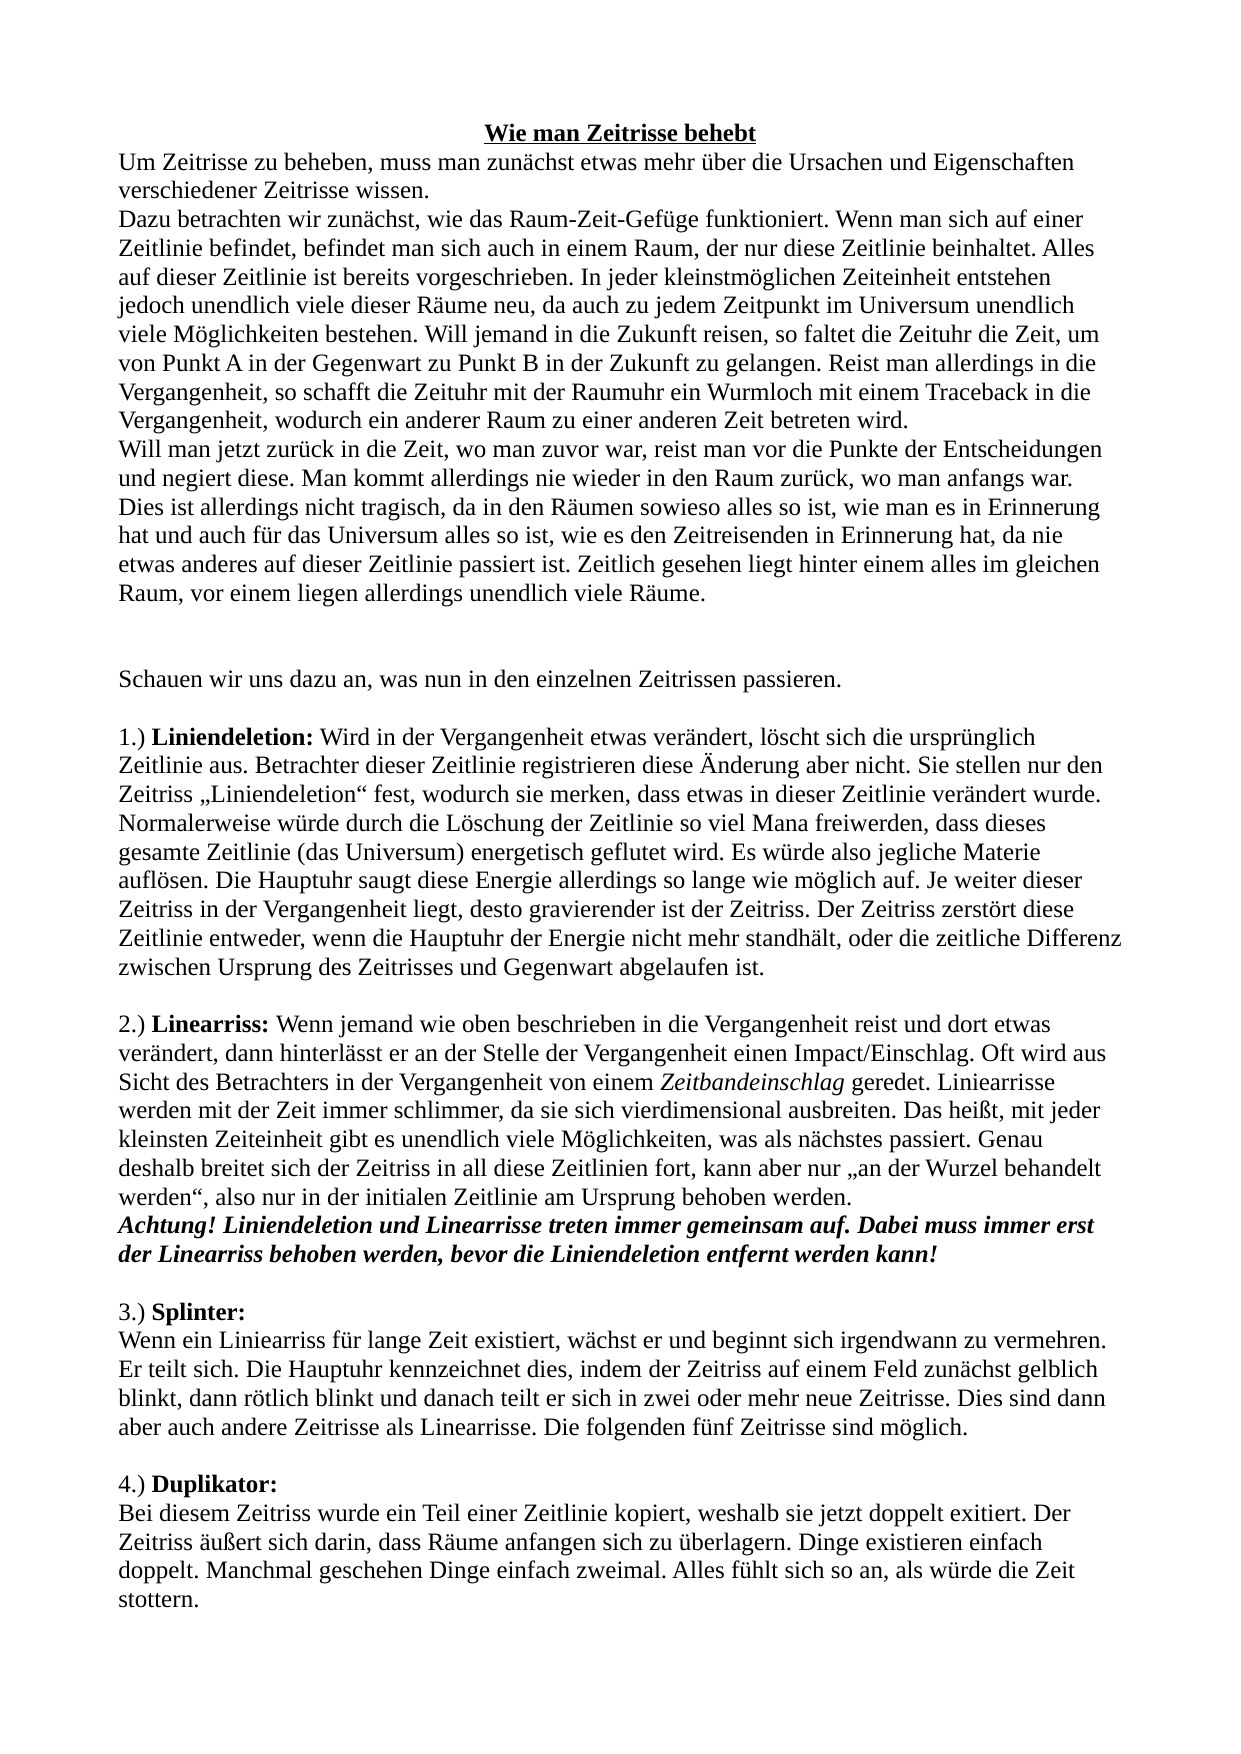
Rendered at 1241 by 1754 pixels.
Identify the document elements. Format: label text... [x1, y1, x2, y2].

text Wenn ein Liniearriss für lange Zeit existiert, wächst er und beginnt sich irgendwann zu vermehren. Er teilt sich. Die Hauptuhr kennzeichnet dies, indem der Zeitriss auf einem Feld zunächst gelblich blinkt, dann rötlich blinkt und danach teilt er sich in zwei oder mehr neue Zeitrisse. Dies sind dann aber auch andere Zeitrisse als Linearrisse. Die folgenden fünf Zeitrisse sind möglich. 4.) Duplikator: Bei diesem Zeitriss wurde ein Teil einer Zeitlinie kopiert, weshalb sie jetzt doppelt exitiert. Der Zeitriss äußert sich darin, dass Räume anfangen sich zu überlagern. Dinge existieren einfach doppelt. Manchmal geschehen Dinge einfach zweimal. Alles fühlt sich so an, als würde die Zeit stottern. [118, 1326, 1122, 1613]
text Wie man Zeitrisse behebt [118, 118, 1122, 147]
text Schauen wir uns dazu an, was nun in den einzelnen Zeitrissen passieren. [118, 664, 1122, 693]
text 2.) Linearriss: Wenn jemand wie oben beschrieben in die Vergangenheit reist und dort etwas verändert, dann hinterlässt er an der Stelle der Vergangenheit einen Impact/Einschlag. Oft wird aus Sicht des Betrachters in der Vergangenheit von einem Zeitbandeinschlag geredet. Liniearrisse werden mit der Zeit immer schlimmer, da sie sich vierdimensional ausbreiten. Das heißt, mit jeder kleinsten Zeiteinheit gibt es unendlich viele Möglichkeiten, was als nächstes passiert. Genau deshalb breitet sich der Zeitriss in all diese Zeitlinien fort, kann aber nur „an der Wurzel behandelt werden“, also nur in der initialen Zeitlinie am Ursprung behoben werden. Achtung! Liniendeletion und Linearrisse treten immer gemeinsam auf. Dabei muss immer erst der Linearriss behoben werden, bevor die Liniendeletion entfernt werden kann! 3.) Splinter: [118, 1009, 1122, 1326]
text 1.) Liniendeletion: Wird in der Vergangenheit etwas verändert, löscht sich die ursprünglich Zeitlinie aus. Betrachter dieser Zeitlinie registrieren diese Änderung aber nicht. Sie stellen nur den Zeitriss „Liniendeletion“ fest, wodurch sie merken, dass etwas in dieser Zeitlinie verändert wurde. Normalerweise würde durch die Löschung der Zeitlinie so viel Mana freiwerden, dass dieses gesamte Zeitlinie (das Universum) energetisch geflutet wird. Es würde also jegliche Materie auflösen. Die Hauptuhr saugt diese Energie allerdings so lange wie möglich auf. Je weiter dieser Zeitriss in der Vergangenheit liegt, desto gravierender ist der Zeitriss. Der Zeitriss zerstört diese Zeitlinie entweder, wenn die Hauptuhr der Energie nicht mehr standhält, oder die zeitliche Differenz zwischen Ursprung des Zeitrisses und Gegenwart abgelaufen ist. [118, 693, 1122, 981]
text Um Zeitrisse zu beheben, muss man zunächst etwas mehr über die Ursachen und Eigenschaften verschiedener Zeitrisse wissen. Dazu betrachten wir zunächst, wie das Raum-Zeit-Gefüge funktioniert. Wenn man sich auf einer Zeitlinie befindet, befindet man sich auch in einem Raum, der nur diese Zeitlinie beinhaltet. Alles auf dieser Zeitlinie ist bereits vorgeschrieben. In jeder kleinstmöglichen Zeiteinheit entstehen jedoch unendlich viele dieser Räume neu, da auch zu jedem Zeitpunkt im Universum unendlich viele Möglichkeiten bestehen. Will jemand in die Zukunft reisen, so faltet die Zeituhr die Zeit, um von Punkt A in der Gegenwart zu Punkt B in der Zukunft zu gelangen. Reist man allerdings in die Vergangenheit, so schafft die Zeituhr mit der Raumuhr ein Wurmloch mit einem Traceback in die Vergangenheit, wodurch ein anderer Raum zu einer anderen Zeit betreten wird. [118, 147, 1122, 434]
text Will man jetzt zurück in die Zeit, wo man zuvor war, reist man vor die Punkte der Entscheidungen und negiert diese. Man kommt allerdings nie wieder in den Raum zurück, wo man anfangs war. Dies ist allerdings nicht tragisch, da in den Räumen sowieso alles so ist, wie man es in Erinnerung hat und auch für das Universum alles so ist, wie es den Zeitreisenden in Erinnerung hat, da nie etwas anderes auf dieser Zeitlinie passiert ist. Zeitlich gesehen liegt hinter einem alles im gleichen Raum, vor einem liegen allerdings unendlich viele Räume. [118, 434, 1122, 607]
